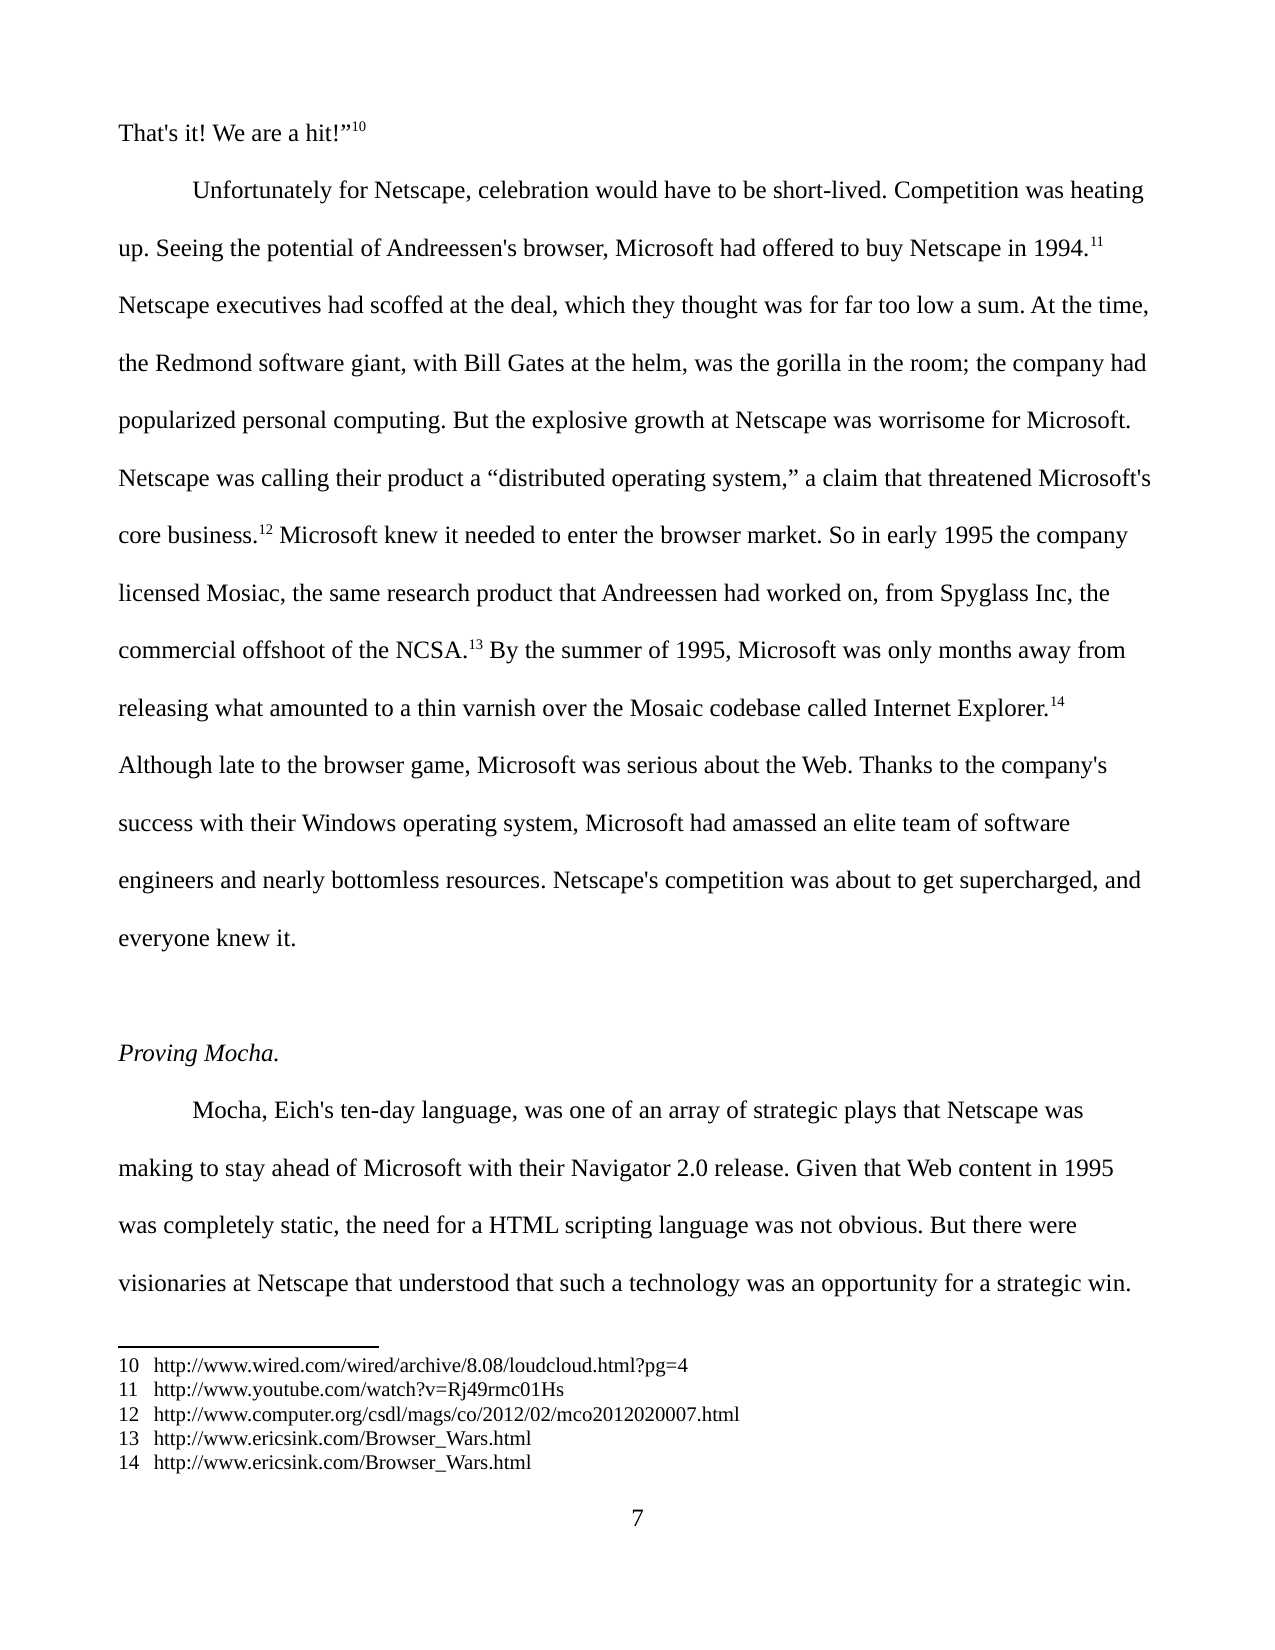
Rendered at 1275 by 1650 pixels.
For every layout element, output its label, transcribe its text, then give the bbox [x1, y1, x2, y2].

text http://www.wired.com/wired/archive/8.08/loudcloud.html?pg=4 [118, 1353, 1157, 1377]
text http://www.ericsink.com/Browser_Wars.html [118, 1426, 1157, 1449]
text http://www.ericsink.com/Browser_Wars.html [118, 1449, 1157, 1474]
text That's it! We are a hit!” [118, 118, 1157, 147]
text http://www.youtube.com/watch?v=Rj49rmc01Hs [118, 1377, 1157, 1401]
text Proving Mocha. [118, 1038, 1157, 1067]
text Mocha, Eich's ten-day language, was one of an array of strategic plays that Netscape was making to stay ahead of Microsoft with their Navigator 2.0 release. Given that Web content in 1995 was completely static, the need for a HTML scripting language was not obvious. But there were visionaries at Netscape that understood that such a technology was an opportunity for a strategic win. [118, 1096, 1157, 1297]
text Unfortunately for Netscape, celebration would have to be short-lived. Competition was heating up. Seeing the potential of Andreessen's browser, Microsoft had offered to buy Netscape in 1994. Netscape executives had scoffed at the deal, which they thought was for far too low a sum. At the time, the Redmond software giant, with Bill Gates at the helm, was the gorilla in the room; the company had popularized personal computing. But the explosive growth at Netscape was worrisome for Microsoft. Netscape was calling their product a “distributed operating system,” a claim that threatened Microsoft's core business. Microsoft knew it needed to enter the browser market. So in early 1995 the company licensed Mosiac, the same research product that Andreessen had worked on, from Spyglass Inc, the commercial offshoot of the NCSA. By the summer of 1995, Microsoft was only months away from releasing what amounted to a thin varnish over the Mosaic codebase called Internet Explorer. Although late to the browser game, Microsoft was serious about the Web. Thanks to the company's success with their Windows operating system, Microsoft had amassed an elite team of software engineers and nearly bottomless resources. Netscape's competition was about to get supercharged, and everyone knew it. [118, 176, 1157, 952]
text http://www.computer.org/csdl/mags/co/2012/02/mco2012020007.html [118, 1401, 1157, 1426]
